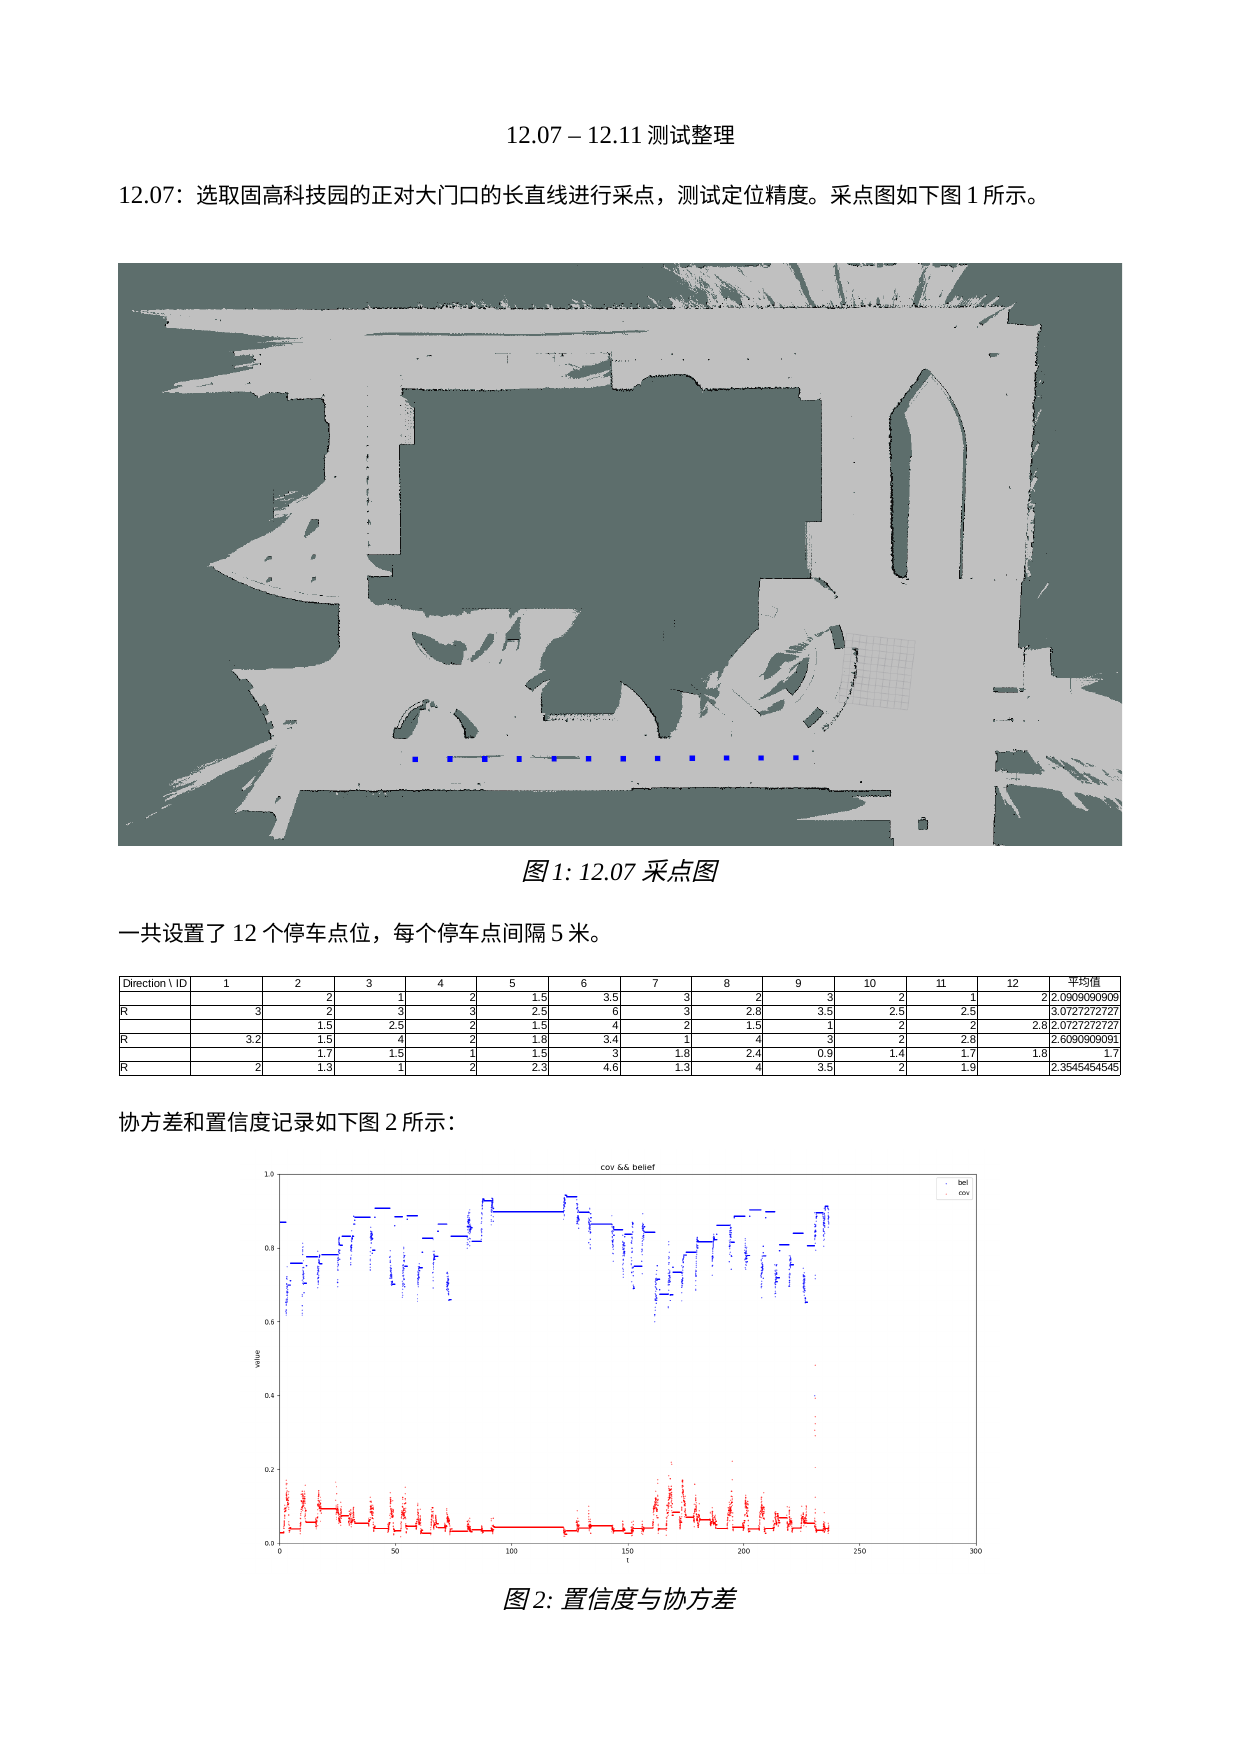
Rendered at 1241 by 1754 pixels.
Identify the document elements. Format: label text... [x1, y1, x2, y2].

picture [118, 263, 1123, 846]
text 一共设置了12个停车点位，每个停车点间隔5米。 [118, 916, 1122, 948]
text 12.07 – 12.11测试整理 [118, 118, 1122, 150]
text 图 1: 12.07 采点图 [118, 846, 1122, 887]
text 12.07：选取固高科技园的正对大门口的长直线进行采点，测试定位精度。采点图如下图1所示。 [118, 178, 1122, 210]
text 图 2: 置信度与协方差 [240, 1574, 1000, 1616]
picture [240, 1149, 1001, 1574]
text 协方差和置信度记录如下图2所示： [118, 1105, 1122, 1137]
